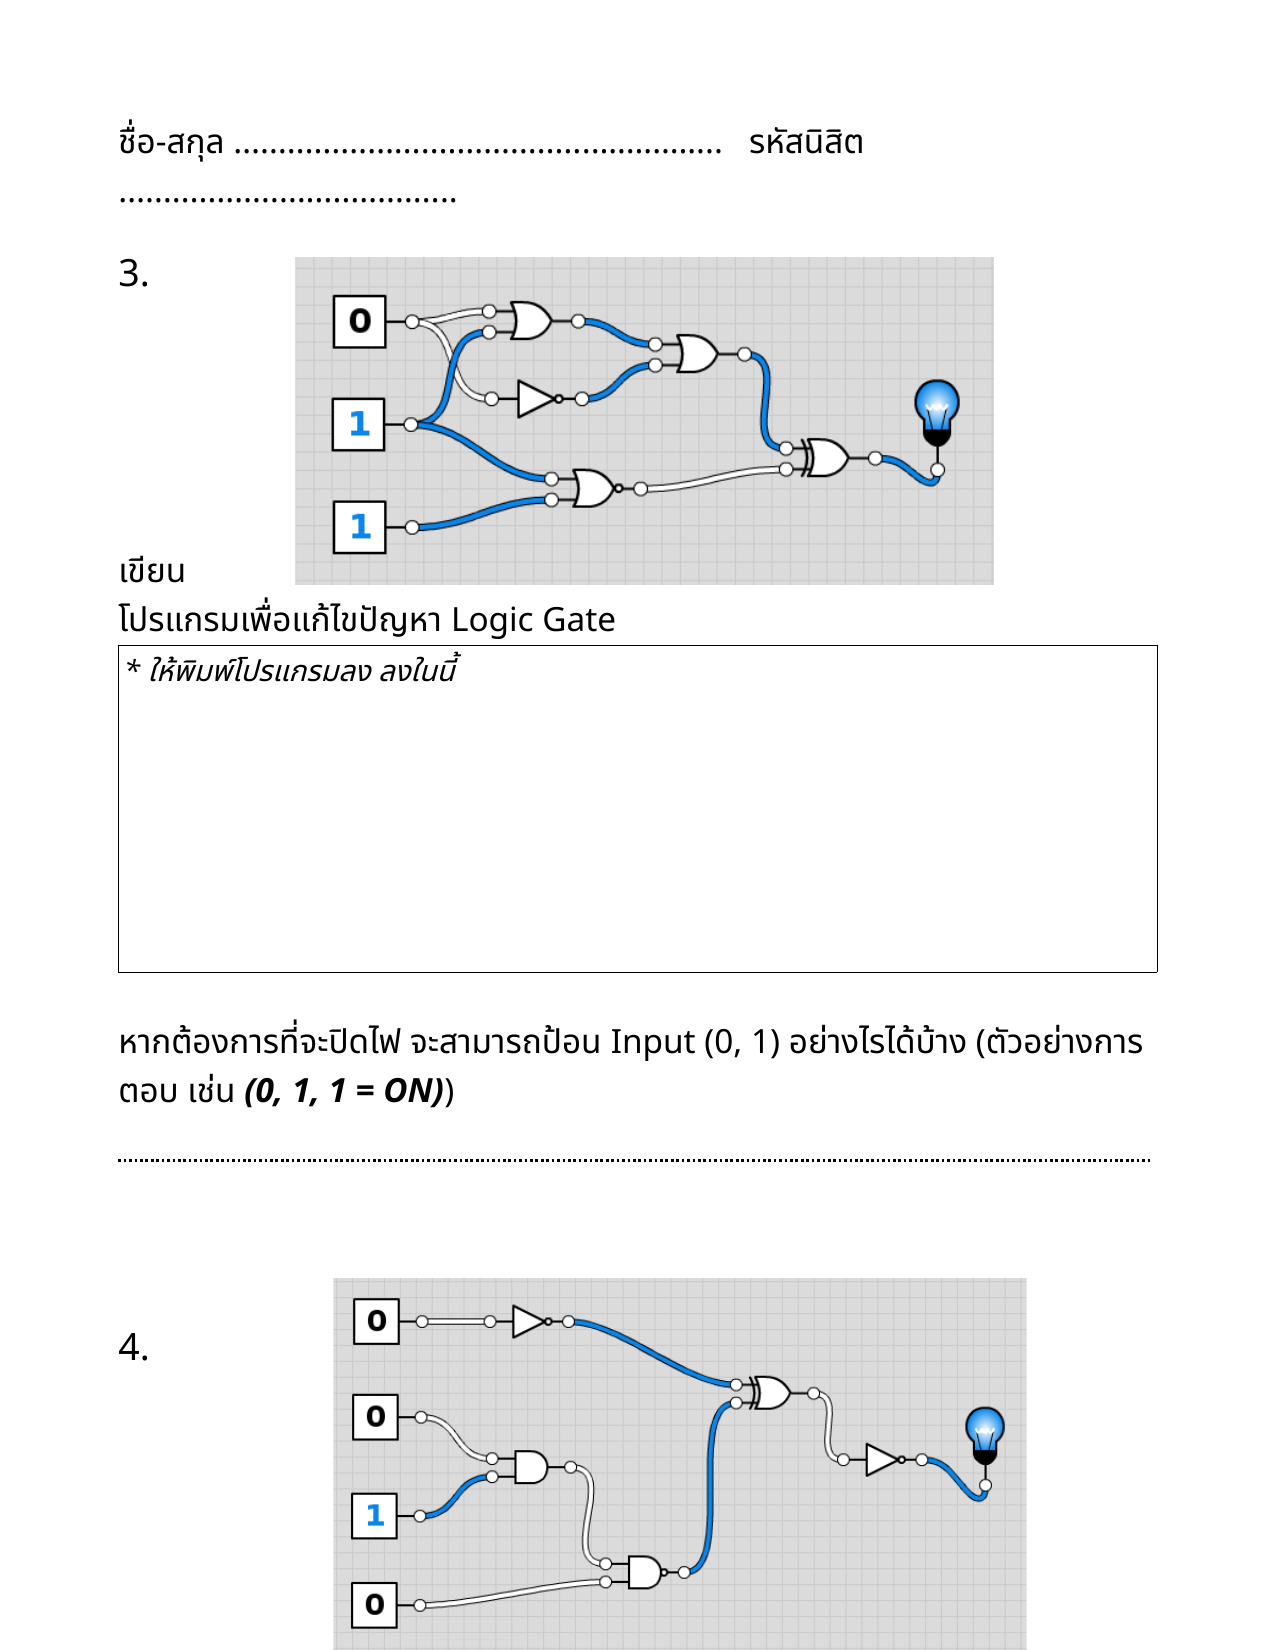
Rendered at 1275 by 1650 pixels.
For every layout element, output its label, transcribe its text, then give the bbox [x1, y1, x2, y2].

text 4. [118, 1320, 333, 1371]
text หากต้องการที่จะปิดไฟ จะสามารถป้อน Input (0, 1) อย่างไรได้บ้าง (ตัวอย่างการตอบ เช่น (0, 1, 1 = ON)) [118, 1017, 1157, 1116]
text เขียนโปรแกรมเพื่อแก้ไขปัญหา Logic Gate [118, 552, 1157, 645]
picture [333, 1278, 1027, 1650]
picture [295, 257, 994, 585]
text 3. [118, 246, 1157, 297]
table_header * ให้พิมพ์โปรแกรมลง ลงในนี้ [119, 646, 1157, 972]
text [1027, 1320, 1157, 1371]
